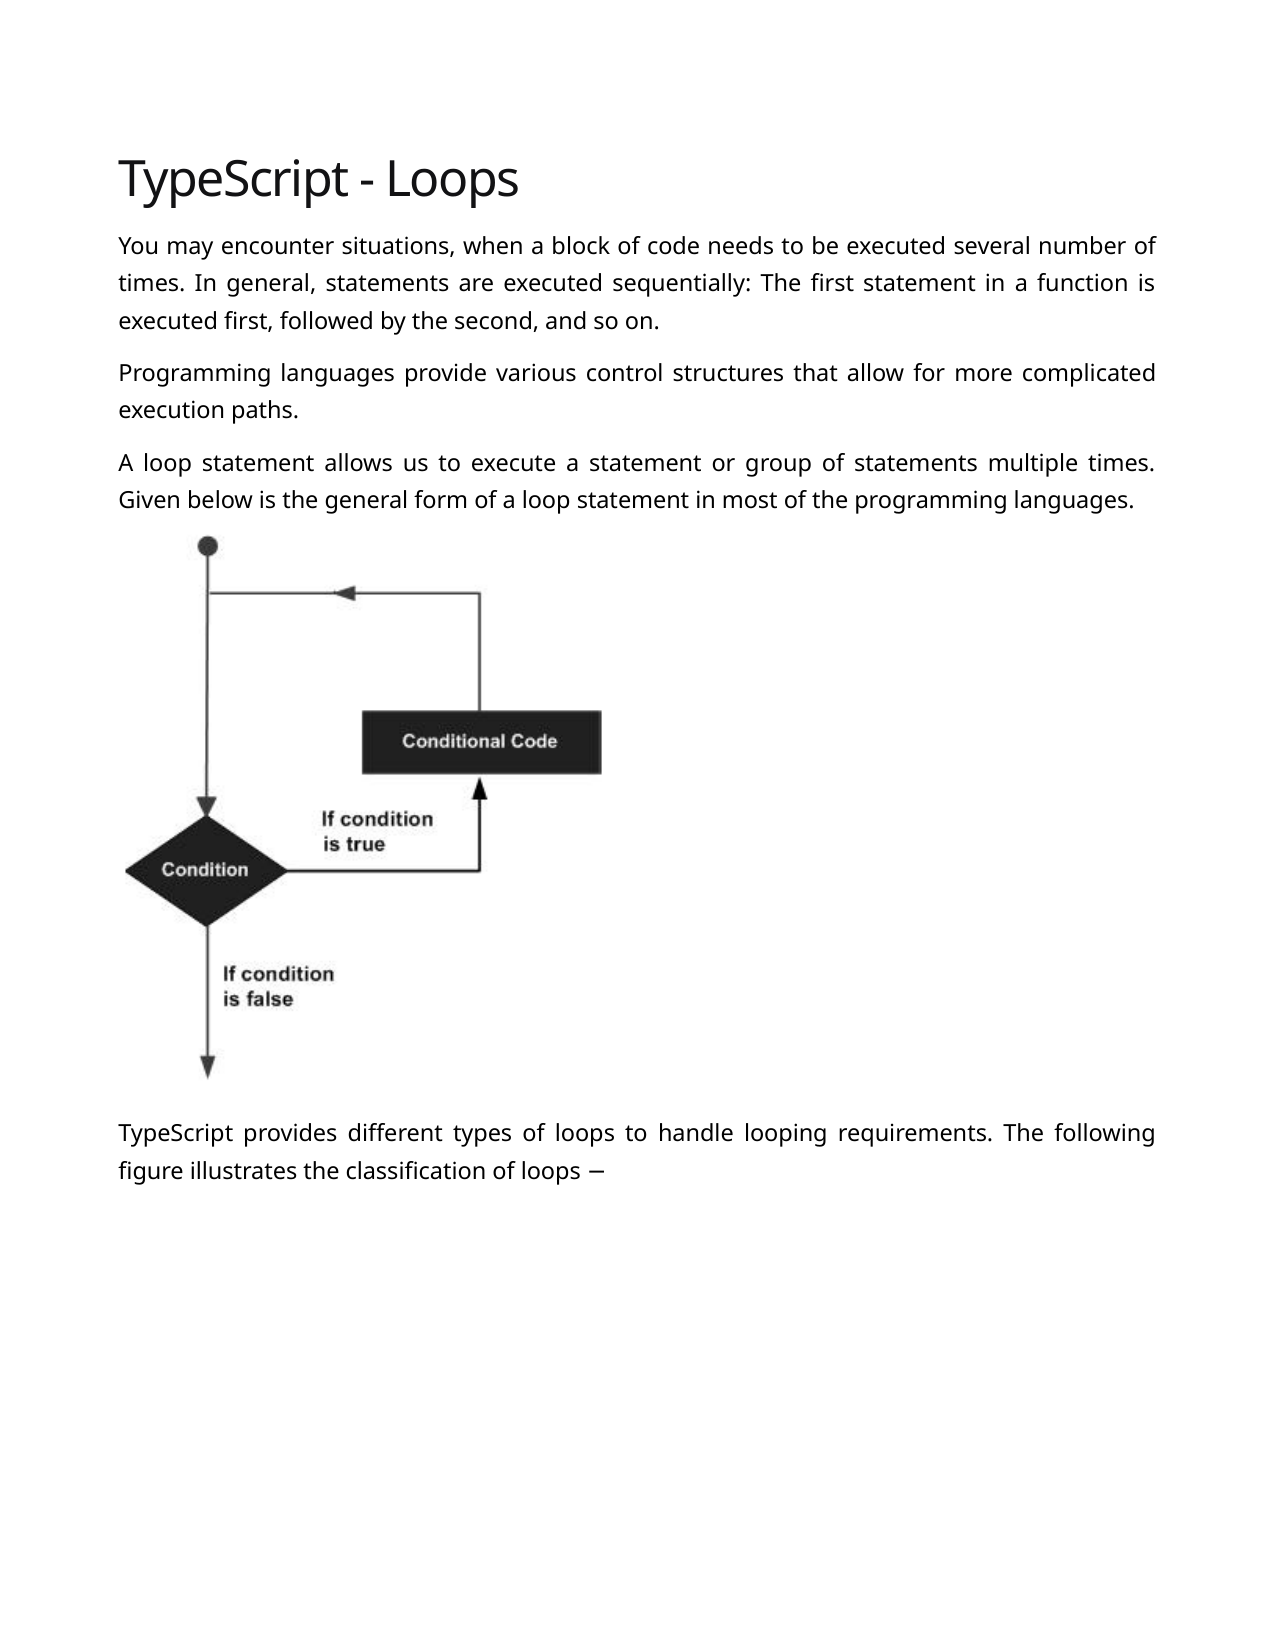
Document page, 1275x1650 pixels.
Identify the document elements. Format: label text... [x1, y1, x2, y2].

picture [118, 530, 615, 1091]
text Programming languages provide various control structures that allow for more complicated execution paths. [118, 351, 1157, 426]
subtitle TypeScript - Loops [118, 143, 1157, 211]
text You may encounter situations, when a block of code needs to be executed several number of times. In general, statements are executed sequentially: The first statement in a function is executed first, followed by the second, and so on. [118, 224, 1157, 336]
text A loop statement allows us to execute a statement or group of statements multiple times. Given below is the general form of a loop statement in most of the programming languages. [118, 440, 1157, 515]
text TypeScript provides different types of loops to handle looping requirements. The following figure illustrates the classification of loops − [118, 1111, 1157, 1186]
